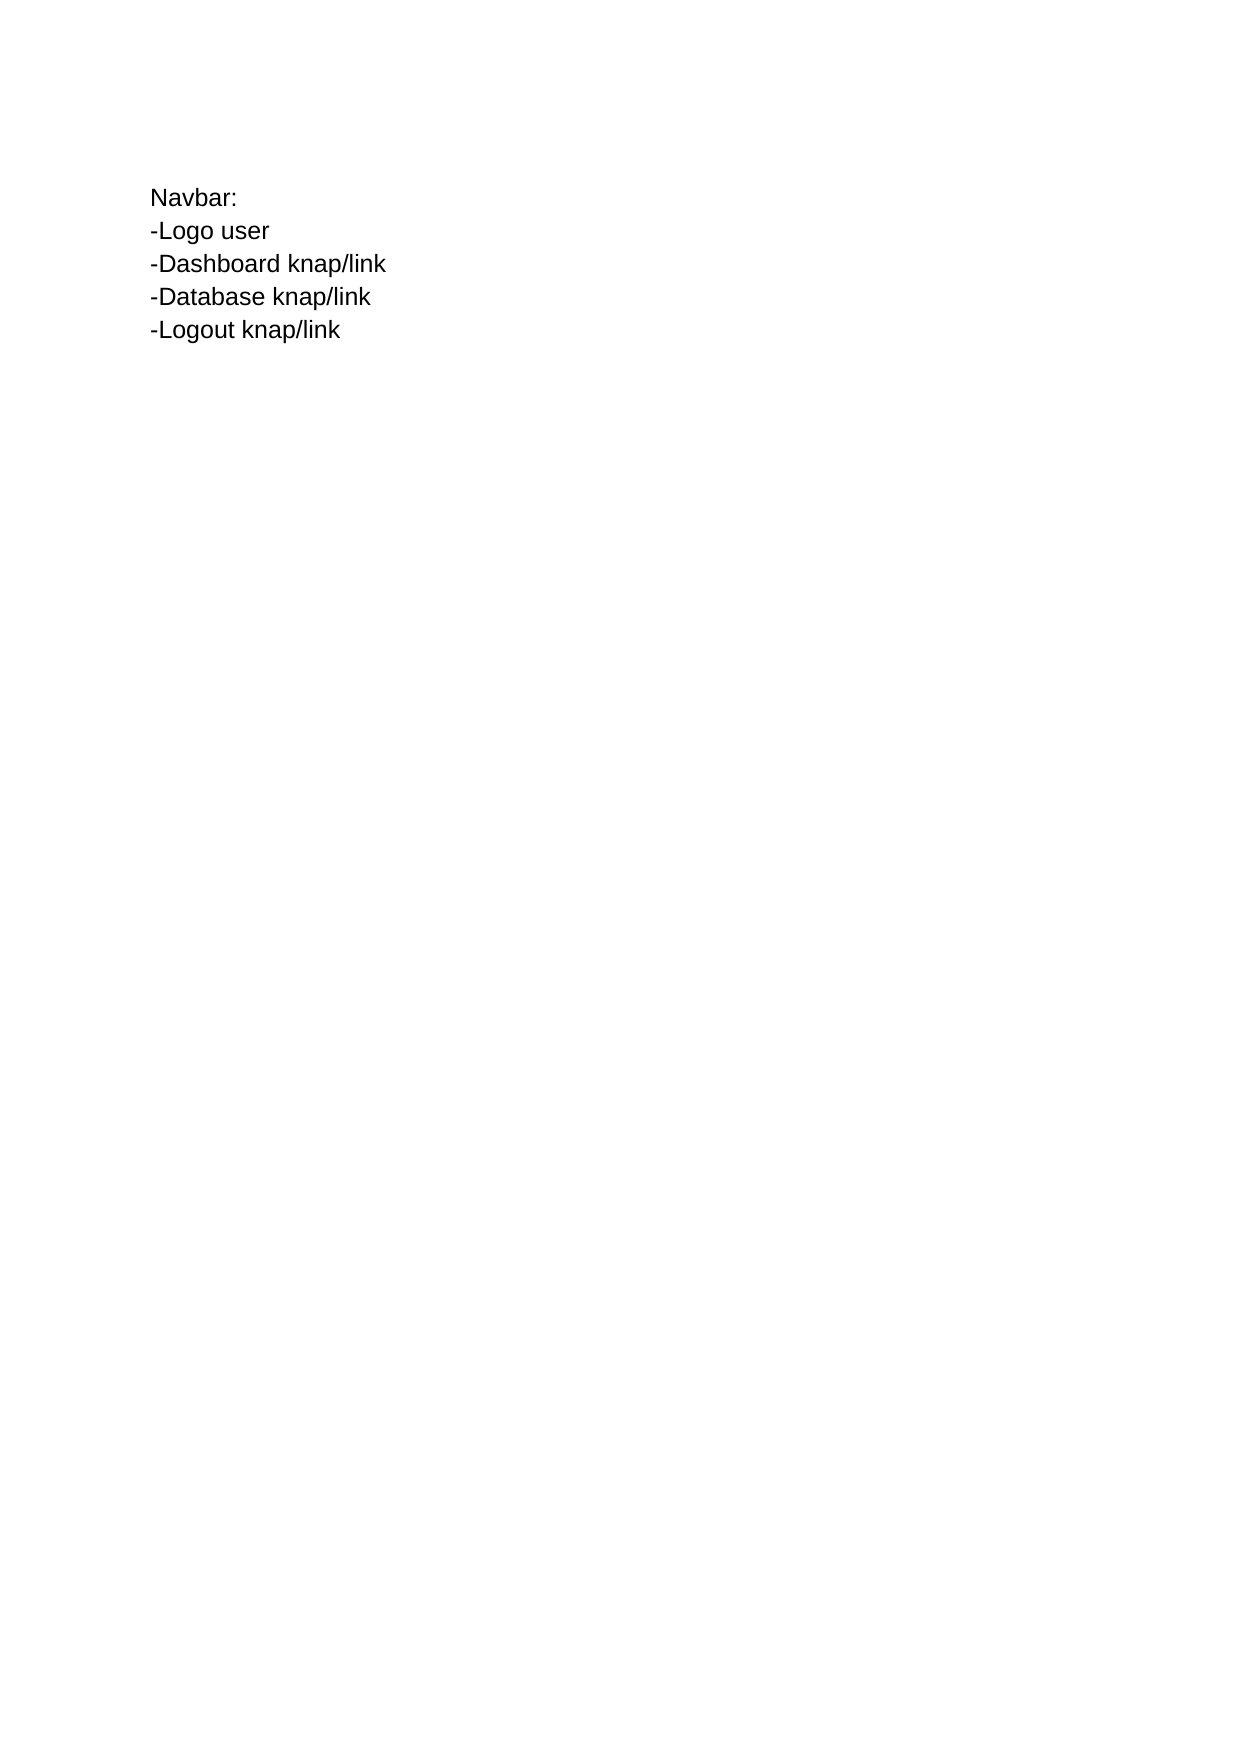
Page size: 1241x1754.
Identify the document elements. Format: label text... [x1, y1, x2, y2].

text -Logo user [150, 216, 1090, 245]
text -Dashboard knap/link [150, 249, 1090, 278]
text -Logout knap/link [150, 315, 1090, 344]
text -Database knap/link [150, 282, 1090, 311]
text Navbar: [150, 183, 1090, 212]
